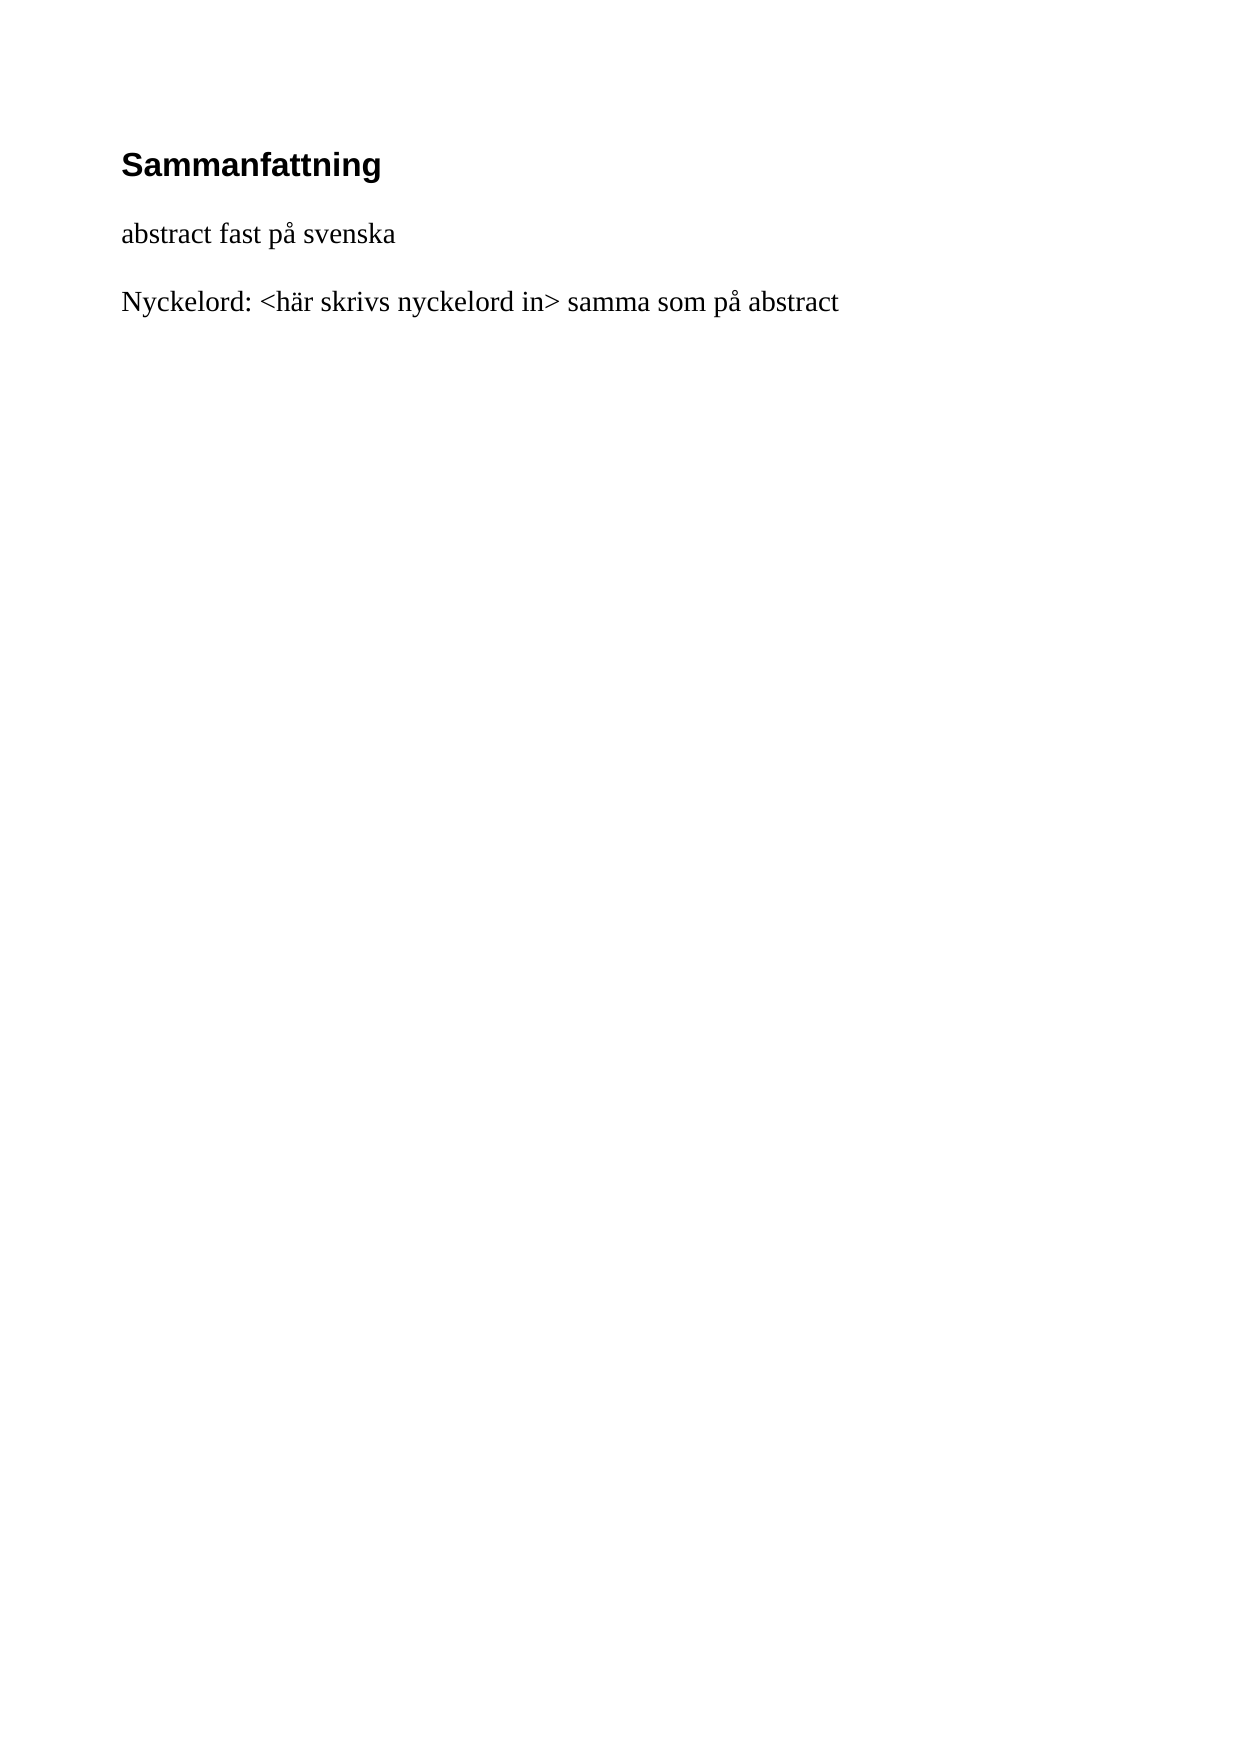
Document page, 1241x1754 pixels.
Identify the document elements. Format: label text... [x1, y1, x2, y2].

text abstract fast på svenska [121, 217, 1042, 250]
subtitle Sammanfattning [121, 145, 1042, 183]
text Nyckelord: <här skrivs nyckelord in> samma som på abstract [121, 284, 1042, 317]
